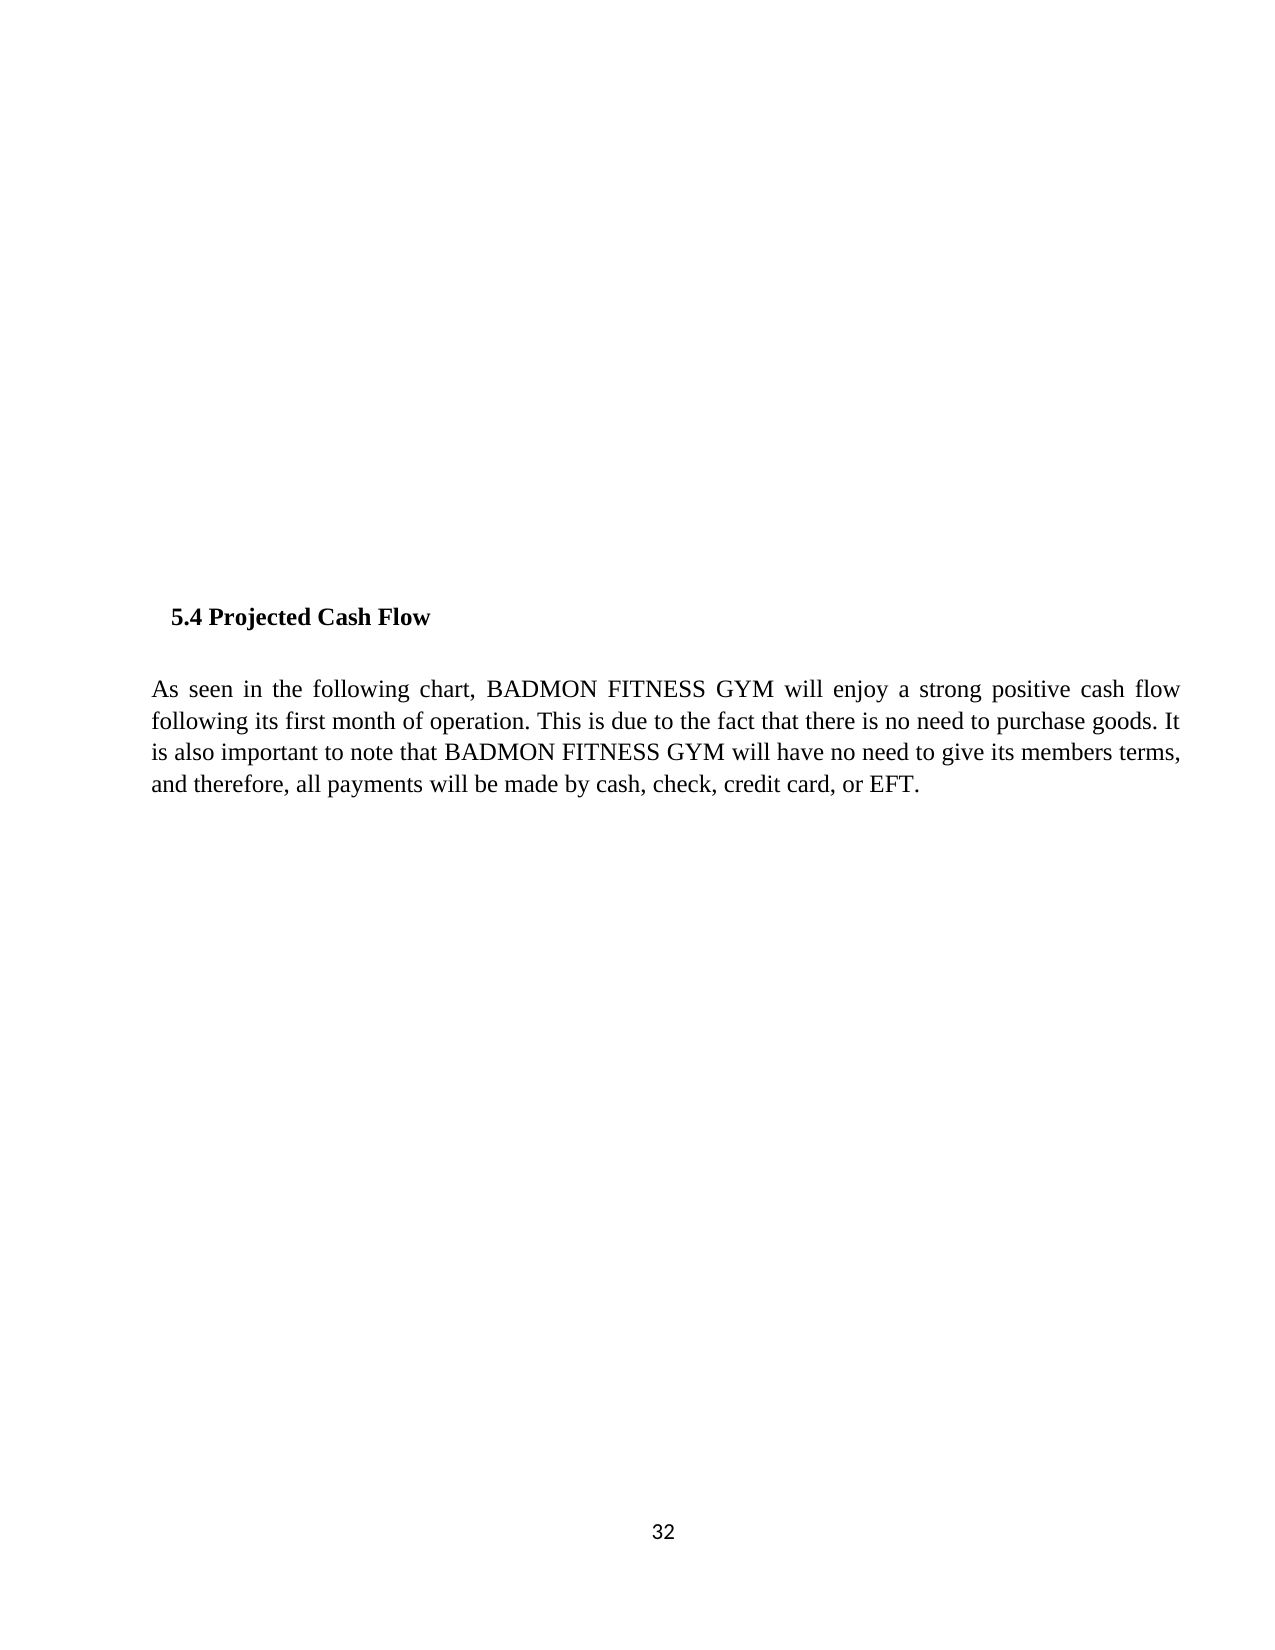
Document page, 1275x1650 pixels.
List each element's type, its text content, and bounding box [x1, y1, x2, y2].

text As seen in the following chart, BADMON FITNESS GYM will enjoy a strong positive cash flow following its first month of operation. This is due to the fact that there is no need to purchase goods. It is also important to note that BADMON FITNESS GYM will have no need to give its members terms, and therefore, all payments will be made by cash, check, credit card, or EFT. [151, 674, 1181, 798]
subtitle 5.4 Projected Cash Flow [171, 602, 1181, 631]
